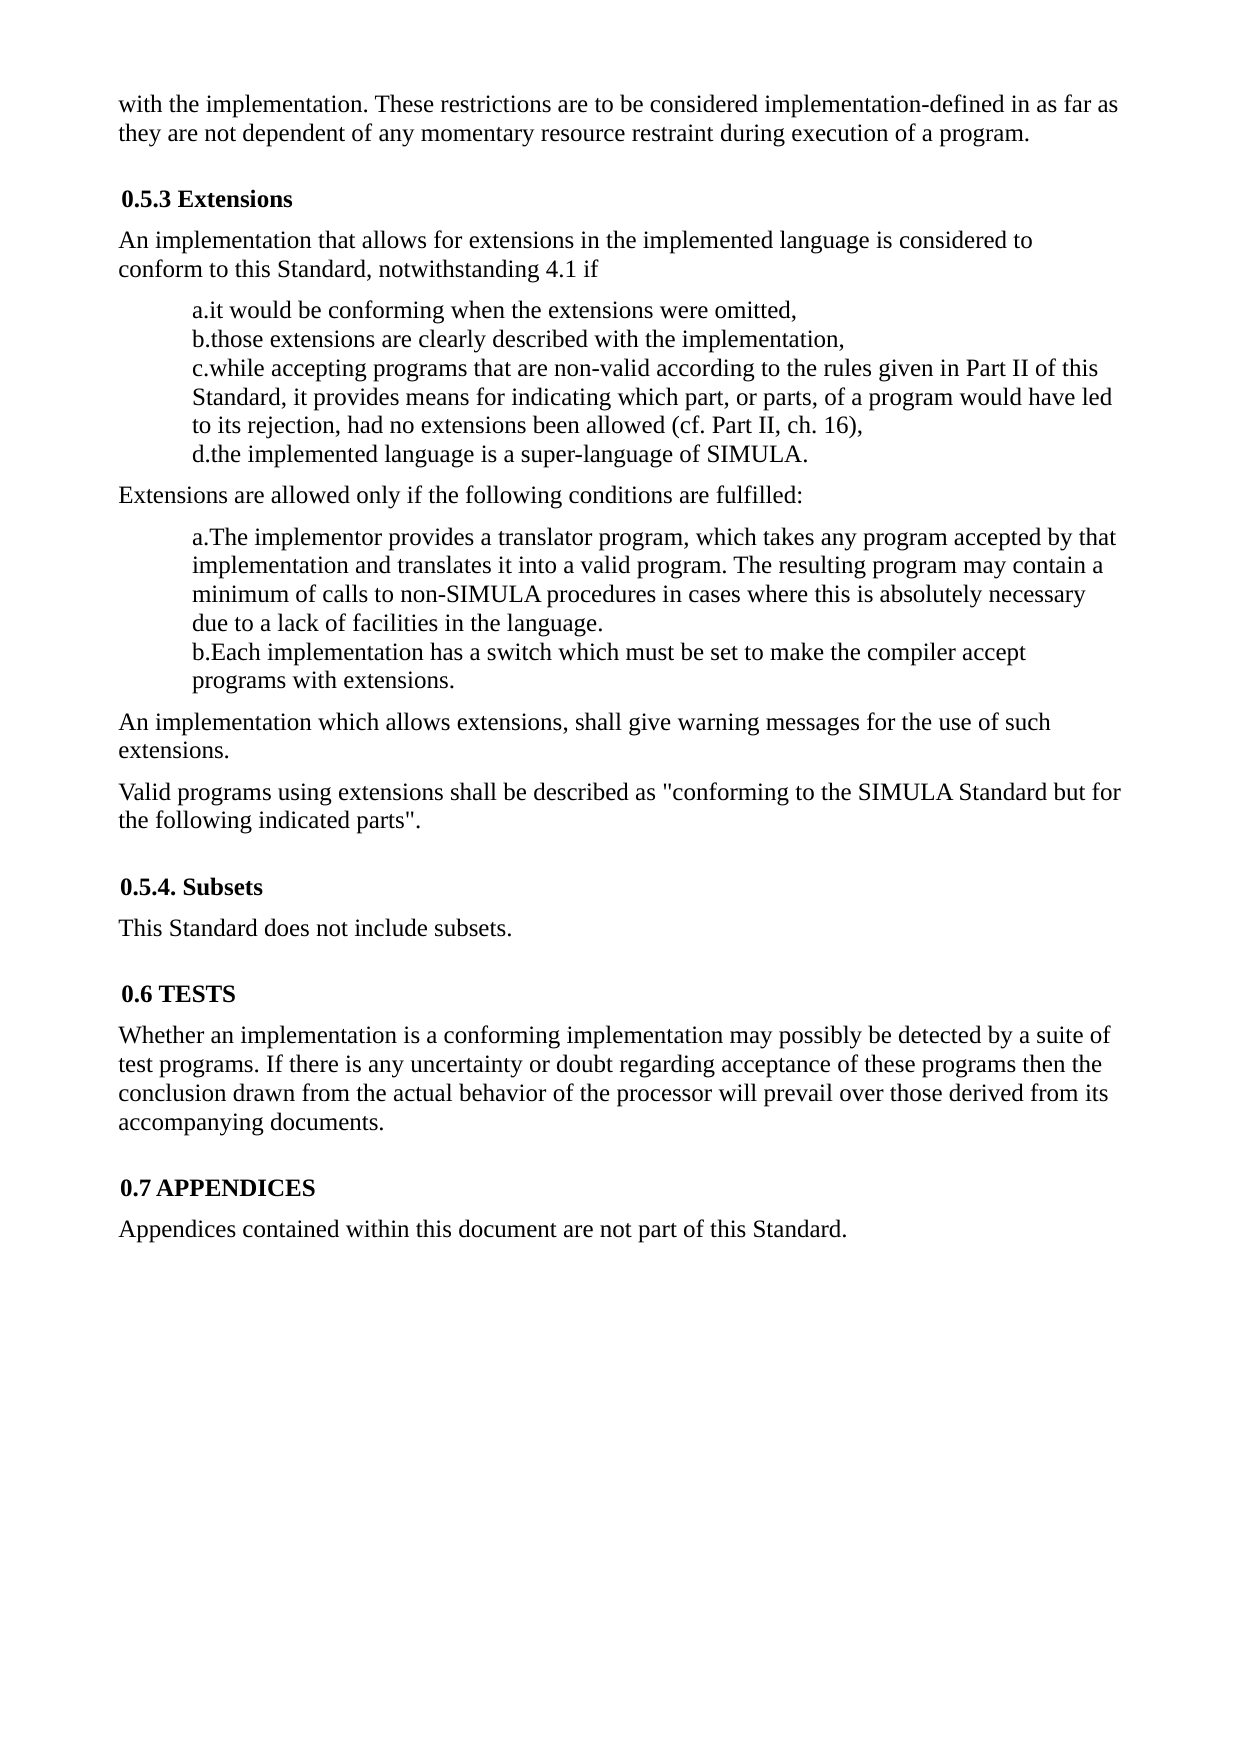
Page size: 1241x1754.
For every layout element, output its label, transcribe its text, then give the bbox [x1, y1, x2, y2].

subtitle 0.6 TESTS [121, 979, 1122, 1008]
subtitle 0.7 APPENDICES [120, 1173, 1122, 1202]
list The implementor provides a translator program, which takes any program accepted by that implementation and translates it into a valid program. The resulting program may contain a minimum of calls to non-SIMULA procedures in cases where this is absolutely necessary due to a lack of facilities in the language. [118, 522, 1122, 637]
text Appendices contained within this document are not part of this Standard. [118, 1214, 1122, 1243]
text An implementation that allows for extensions in the implemented language is considered to conform to this Standard, notwithstanding 4.1 if [118, 225, 1122, 283]
text An implementation which allows extensions, shall give warning messages for the use of such extensions. [118, 707, 1122, 764]
text This Standard does not include subsets. [118, 913, 1122, 942]
subtitle 0.5.4. Subsets [120, 872, 1122, 900]
text Extensions are allowed only if the following conditions are fulfilled: [118, 480, 1122, 509]
list the implemented language is a super-language of SIMULA. [118, 439, 1122, 468]
list while accepting programs that are non-valid according to the rules given in Part II of this Standard, it provides means for indicating which part, or parts, of a program would have led to its rejection, had no extensions been allowed (cf. Part II, ch. 16), [118, 353, 1122, 439]
text with the implementation. These restrictions are to be considered implementation-defined in as far as they are not dependent of any momentary resource restraint during execution of a program. [118, 89, 1122, 147]
subtitle 0.5.3 Extensions [121, 184, 1122, 213]
list those extensions are clearly described with the implementation, [118, 324, 1122, 353]
text Whether an implementation is a conforming implementation may possibly be detected by a suite of test programs. If there is any uncertainty or doubt regarding acceptance of these programs then the conclusion drawn from the actual behavior of the processor will prevail over those derived from its accompanying documents. [118, 1020, 1122, 1135]
list it would be conforming when the extensions were omitted, [118, 295, 1122, 324]
list Each implementation has a switch which must be set to make the compiler accept programs with extensions. [118, 637, 1122, 694]
text Valid programs using extensions shall be described as "conforming to the SIMULA Standard but for the following indicated parts". [118, 777, 1122, 834]
